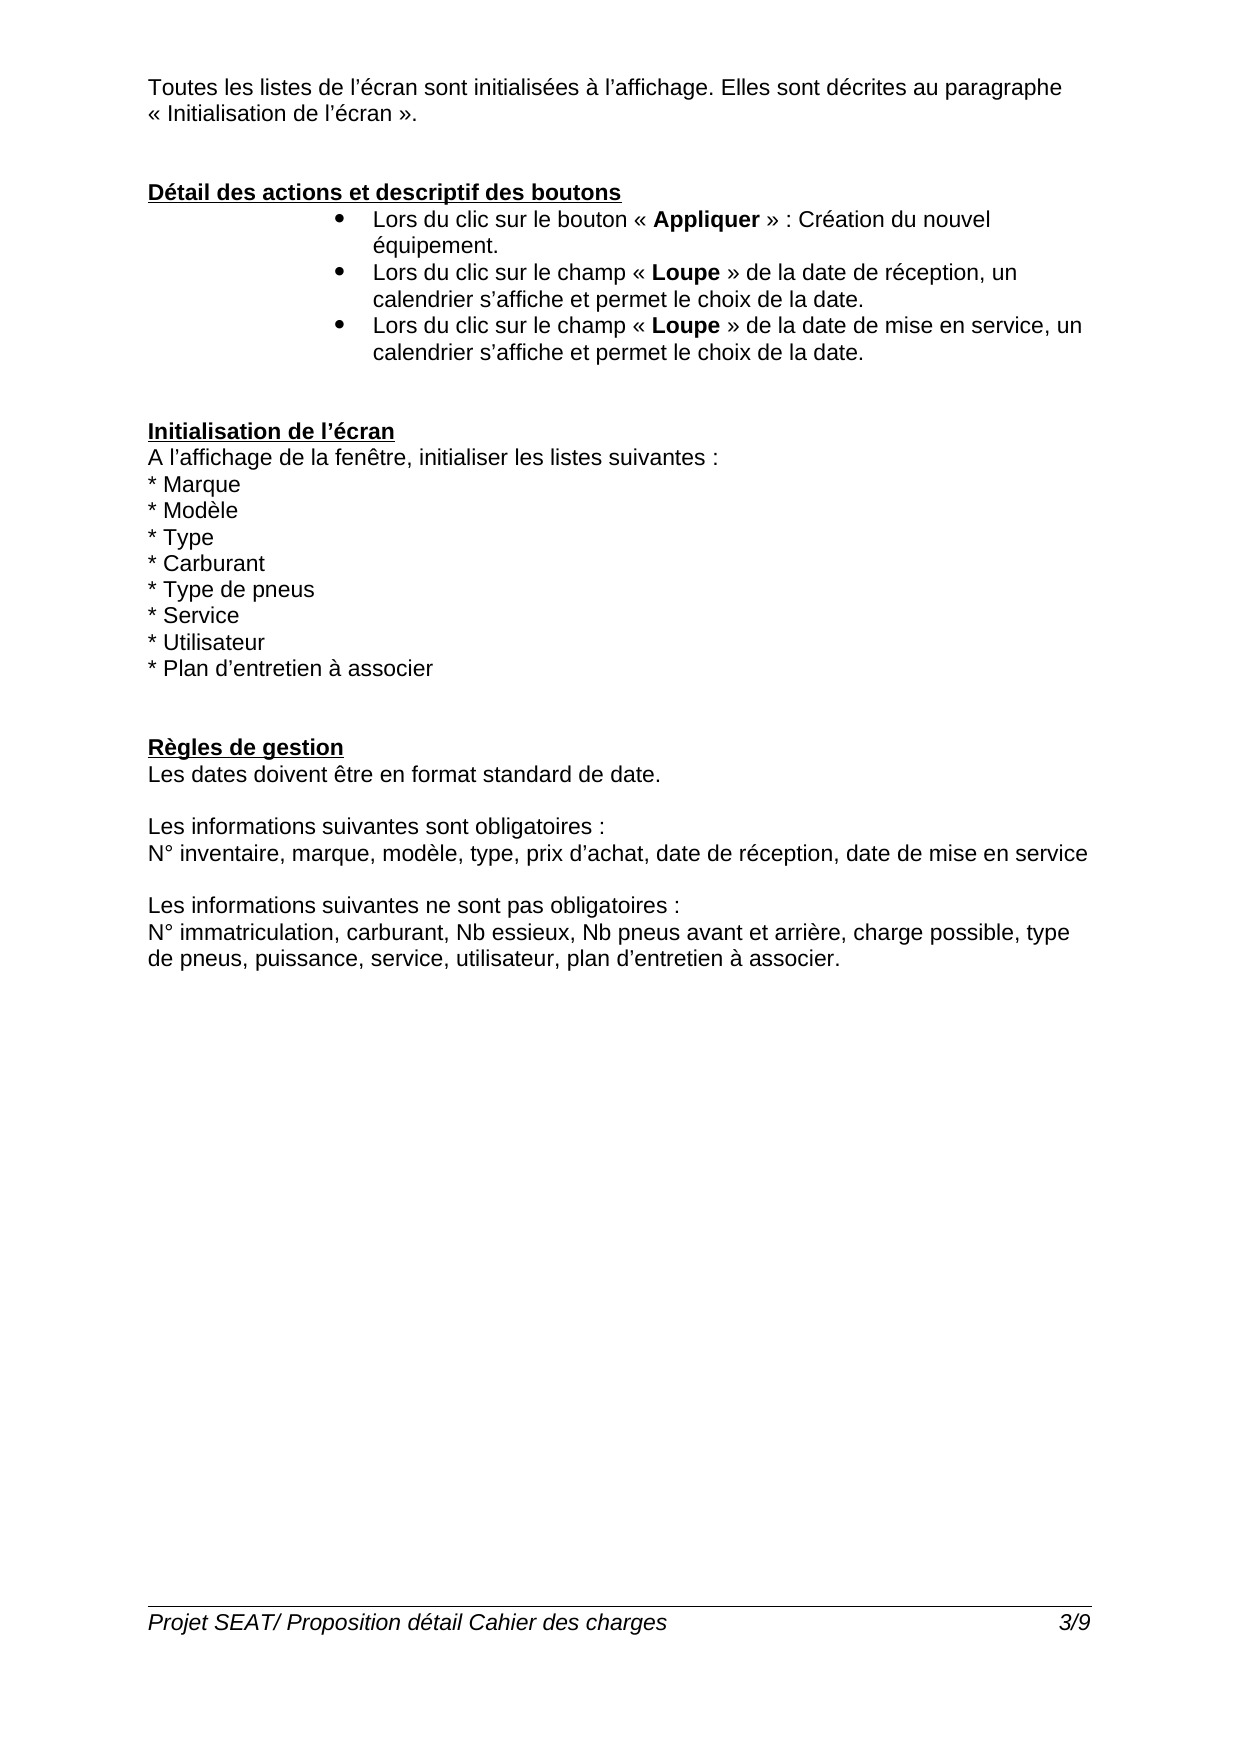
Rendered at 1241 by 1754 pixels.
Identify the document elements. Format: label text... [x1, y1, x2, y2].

text * Modèle [148, 497, 1092, 523]
list Lors du clic sur le bouton « Appliquer » : Création du nouvel équipement. [335, 206, 1092, 259]
text Détail des actions et descriptif des boutons [148, 179, 1092, 206]
text Les dates doivent être en format standard de date. [148, 761, 1092, 787]
text * Type de pneus [148, 576, 1092, 602]
text Les informations suivantes ne sont pas obligatoires : [148, 892, 1092, 919]
list Lors du clic sur le champ « Loupe » de la date de réception, un calendrier s’affiche et permet le choix de la date. [335, 259, 1092, 312]
text Les informations suivantes sont obligatoires : [148, 813, 1092, 840]
text A l’affichage de la fenêtre, initialiser les listes suivantes : [148, 444, 1092, 471]
text N° inventaire, marque, modèle, type, prix d’achat, date de réception, date de mise en service [148, 840, 1092, 866]
text * Plan d’entretien à associer [148, 655, 1092, 682]
text * Carburant [148, 550, 1092, 576]
text * Utilisateur [148, 629, 1092, 655]
text * Service [148, 602, 1092, 629]
text N° immatriculation, carburant, Nb essieux, Nb pneus avant et arrière, charge possible, type de pneus, puissance, service, utilisateur, plan d’entretien à associer. [148, 919, 1092, 971]
list Lors du clic sur le champ « Loupe » de la date de mise en service, un calendrier s’affiche et permet le choix de la date. [335, 312, 1092, 365]
text Initialisation de l’écran [148, 418, 1092, 444]
text Règles de gestion [148, 734, 1092, 761]
text Toutes les listes de l’écran sont initialisées à l’affichage. Elles sont décrites au paragraphe « Initialisation de l’écran ». [148, 74, 1092, 127]
text * Marque [148, 471, 1092, 497]
text * Type [148, 523, 1092, 550]
